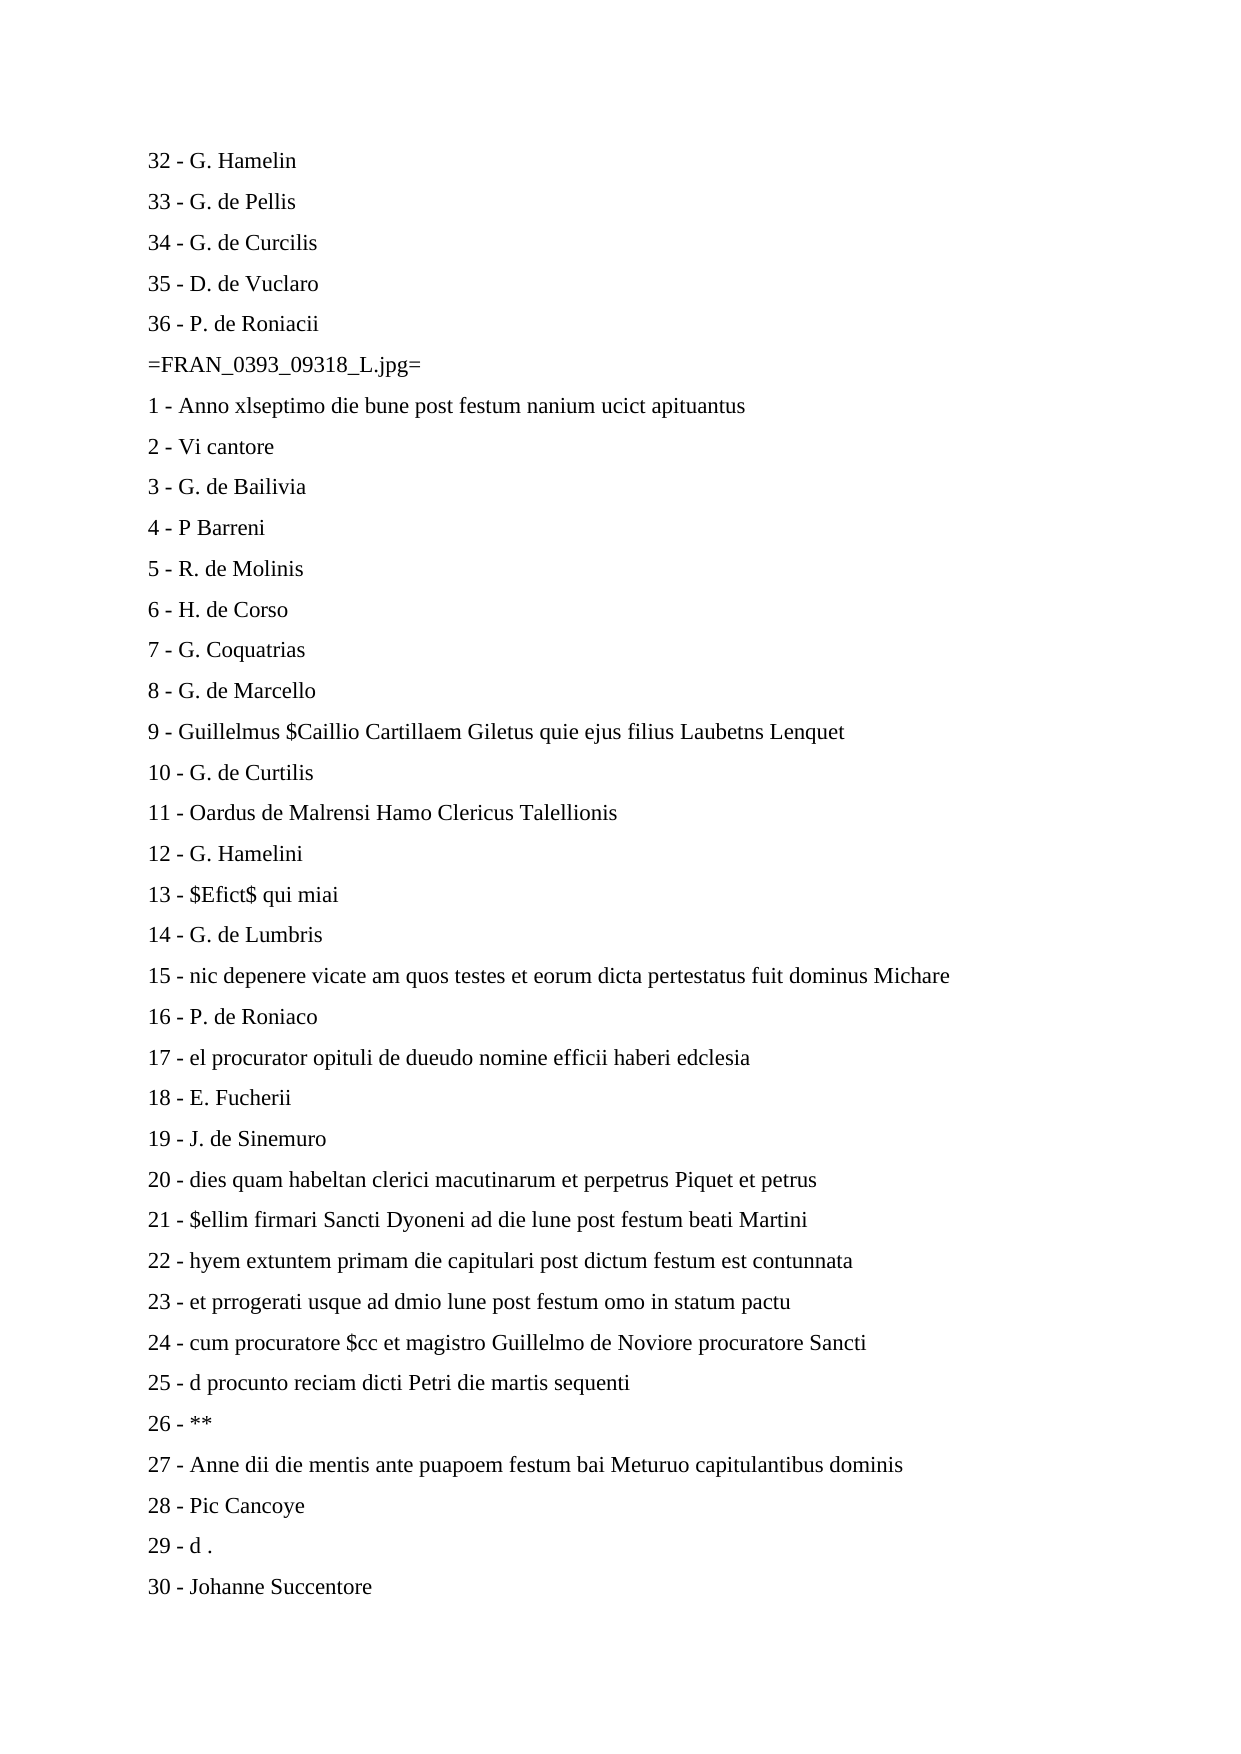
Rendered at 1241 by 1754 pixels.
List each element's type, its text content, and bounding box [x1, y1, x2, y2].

text 33 - G. de Pellis [148, 188, 1093, 215]
text 28 - Pic Cancoye [148, 1492, 1093, 1518]
text 13 - $Efict$ qui miai [148, 881, 1093, 907]
text 12 - G. Hamelini [148, 840, 1093, 866]
text 7 - G. Coquatrias [148, 636, 1093, 663]
text 19 - J. de Sinemuro [148, 1125, 1093, 1151]
text =FRAN_0393_09318_L.jpg= [148, 351, 1093, 378]
text 1 - Anno xlseptimo die bune post festum nanium ucict apituantus [148, 392, 1093, 418]
text 2 - Vi cantore [148, 433, 1093, 459]
text 30 - Johanne Succentore [148, 1573, 1093, 1599]
text 8 - G. de Marcello [148, 677, 1093, 703]
text 9 - Guillelmus $Caillio Cartillaem Giletus quie ejus filius Laubetns Lenquet [148, 718, 1093, 744]
text 34 - G. de Curcilis [148, 229, 1093, 255]
text 20 - dies quam habeltan clerici macutinarum et perpetrus Piquet et petrus [148, 1166, 1093, 1192]
text 27 - Anne dii die mentis ante puapoem festum bai Meturuo capitulantibus dominis [148, 1451, 1093, 1477]
text 14 - G. de Lumbris [148, 921, 1093, 948]
text 26 - ** [148, 1410, 1093, 1437]
text 16 - P. de Roniaco [148, 1003, 1093, 1029]
text 35 - D. de Vuclaro [148, 270, 1093, 296]
text 6 - H. de Corso [148, 596, 1093, 622]
text 3 - G. de Bailivia [148, 473, 1093, 500]
text 4 - P Barreni [148, 514, 1093, 541]
text 36 - P. de Roniacii [148, 311, 1093, 337]
text 17 - el procurator opituli de dueudo nomine efficii haberi edclesia [148, 1044, 1093, 1070]
text 5 - R. de Molinis [148, 555, 1093, 581]
text 15 - nic depenere vicate am quos testes et eorum dicta pertestatus fuit dominus Michare [148, 962, 1093, 988]
text 10 - G. de Curtilis [148, 758, 1093, 785]
text 21 - $ellim firmari Sancti Dyoneni ad die lune post festum beati Martini [148, 1207, 1093, 1233]
text 29 - d . [148, 1532, 1093, 1559]
text 22 - hyem extuntem primam die capitulari post dictum festum est contunnata [148, 1247, 1093, 1274]
text 18 - E. Fucherii [148, 1084, 1093, 1111]
text 11 - Oardus de Malrensi Hamo Clericus Talellionis [148, 799, 1093, 826]
text 24 - cum procuratore $cc et magistro Guillelmo de Noviore procuratore Sancti [148, 1329, 1093, 1355]
text 25 - d procunto reciam dicti Petri die martis sequenti [148, 1369, 1093, 1396]
text 32 - G. Hamelin [148, 148, 1093, 174]
text 23 - et prrogerati usque ad dmio lune post festum omo in statum pactu [148, 1288, 1093, 1314]
